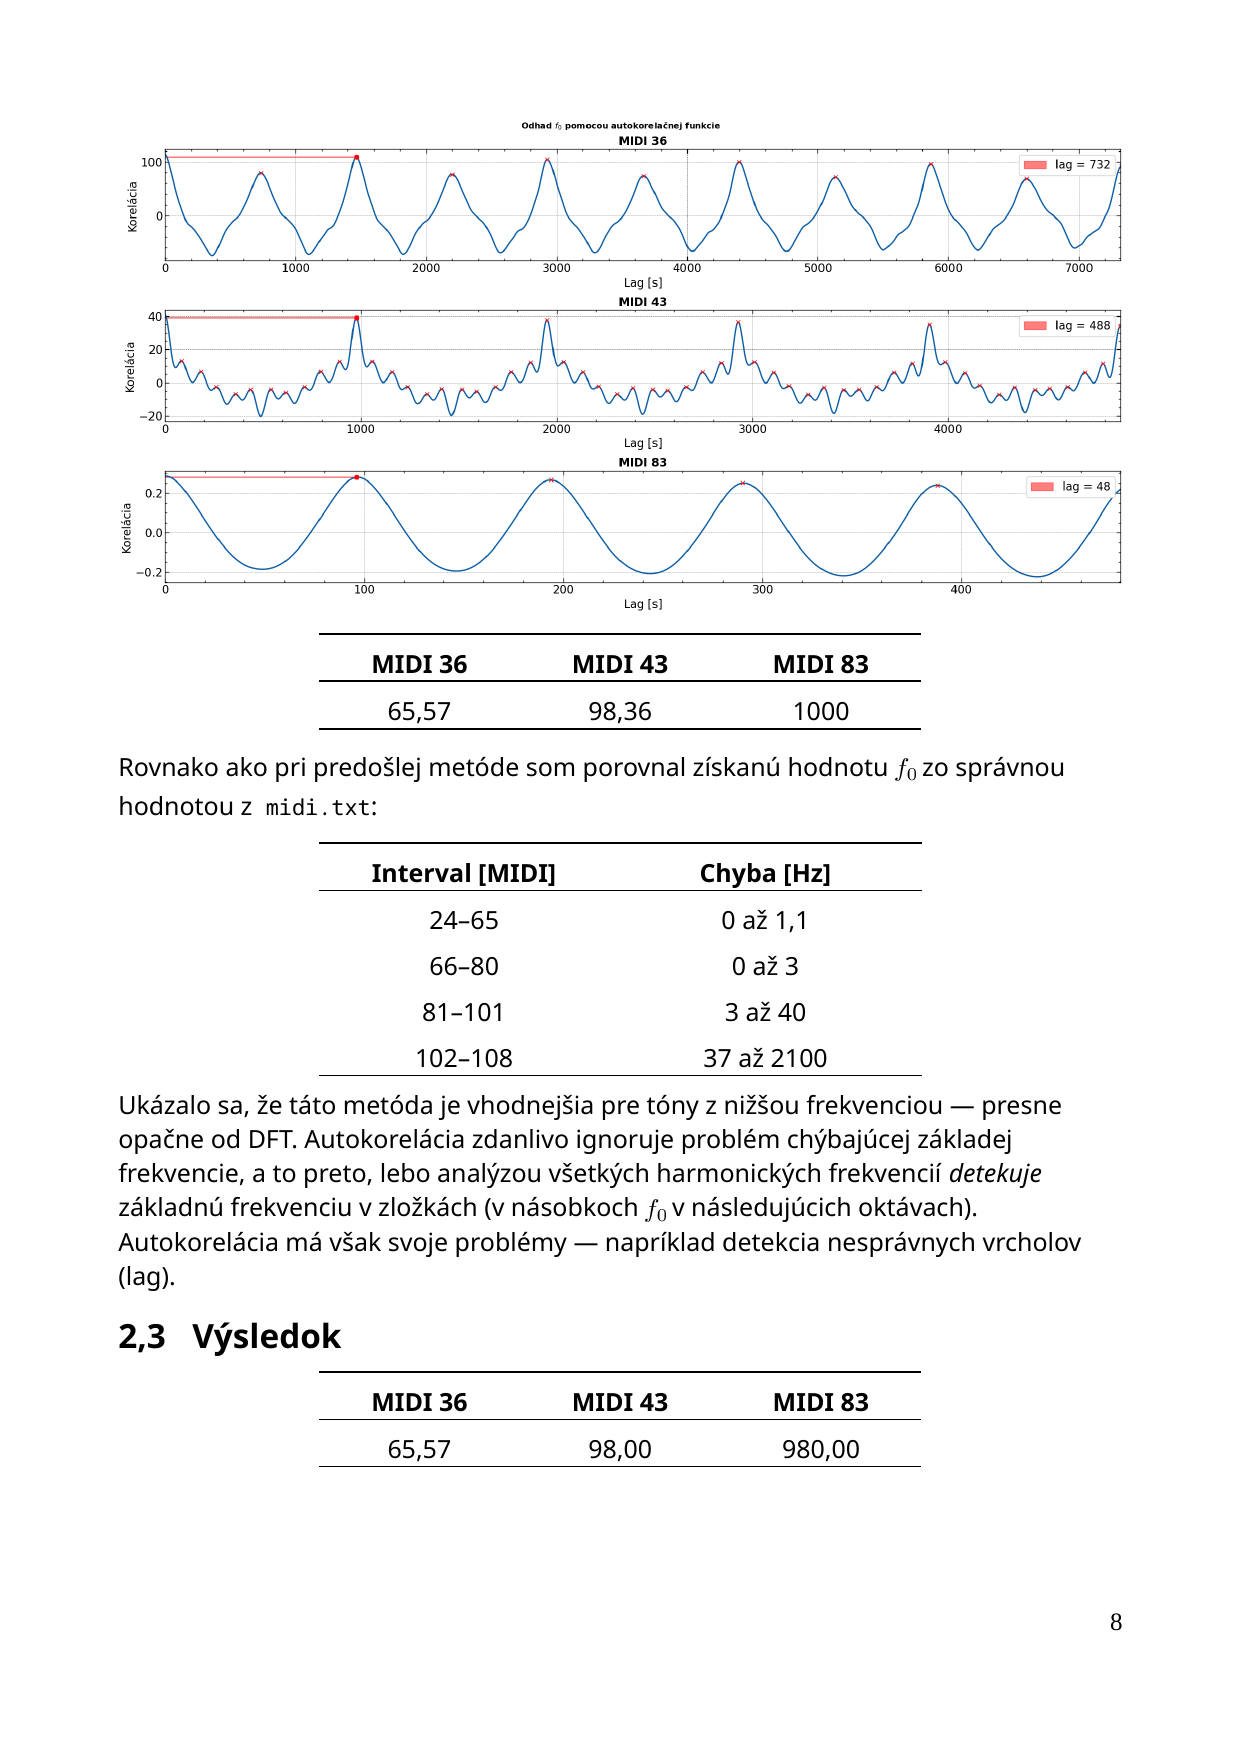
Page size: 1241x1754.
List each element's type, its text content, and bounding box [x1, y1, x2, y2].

table_header MIDI 43 [520, 1373, 720, 1418]
table_header MIDI 36 [319, 635, 519, 680]
text Ukázalo sa, že táto metóda je vhodnejšia pre tóny z nižšou frekvenciou — presne opačne od DFT. Autokorelácia zdanlivo ignoruje problém chýbajúcej základej frekvencie, a to preto, lebo analýzou všetkých harmonických frekvencií detekuje základnú frekvenciu v zložkách (v násobkoch v následujúcich oktávach). Autokorelácia má však svoje problémy — napríklad detekcia nesprávnych vrcholov (lag). [118, 1088, 1122, 1292]
picture [645, 1199, 666, 1222]
table_cell 37 až 2100 [609, 1029, 922, 1074]
table_header MIDI 83 [720, 1373, 921, 1418]
subtitle 2,3 Výsledok [118, 1313, 1122, 1358]
table_cell 102–108 [319, 1029, 609, 1074]
table_cell 98,00 [520, 1420, 720, 1466]
picture [118, 118, 1123, 613]
table_cell 1000 [720, 682, 921, 728]
table_header MIDI 83 [720, 635, 921, 680]
table_header Interval [MIDI] [319, 844, 609, 890]
table_header MIDI 43 [520, 635, 720, 680]
table_cell 65,57 [319, 1420, 519, 1466]
picture [895, 758, 916, 781]
table_cell 98,36 [520, 682, 720, 728]
table_header MIDI 36 [319, 1373, 519, 1418]
table_cell 980,00 [720, 1420, 921, 1466]
text Rovnako ako pri predošlej metóde som porovnal získanú hodnotu zo správnou hodnotou z midi.txt: [118, 749, 1122, 823]
table_cell 0 až 1,1 [609, 891, 922, 937]
table_cell 0 až 3 [609, 937, 922, 983]
table_header Chyba [Hz] [609, 844, 922, 890]
table_cell 65,57 [319, 682, 519, 728]
table_cell 66–80 [319, 937, 609, 983]
table_cell 3 až 40 [609, 983, 922, 1029]
table_cell 81–101 [319, 983, 609, 1029]
table_cell 24–65 [319, 891, 609, 937]
